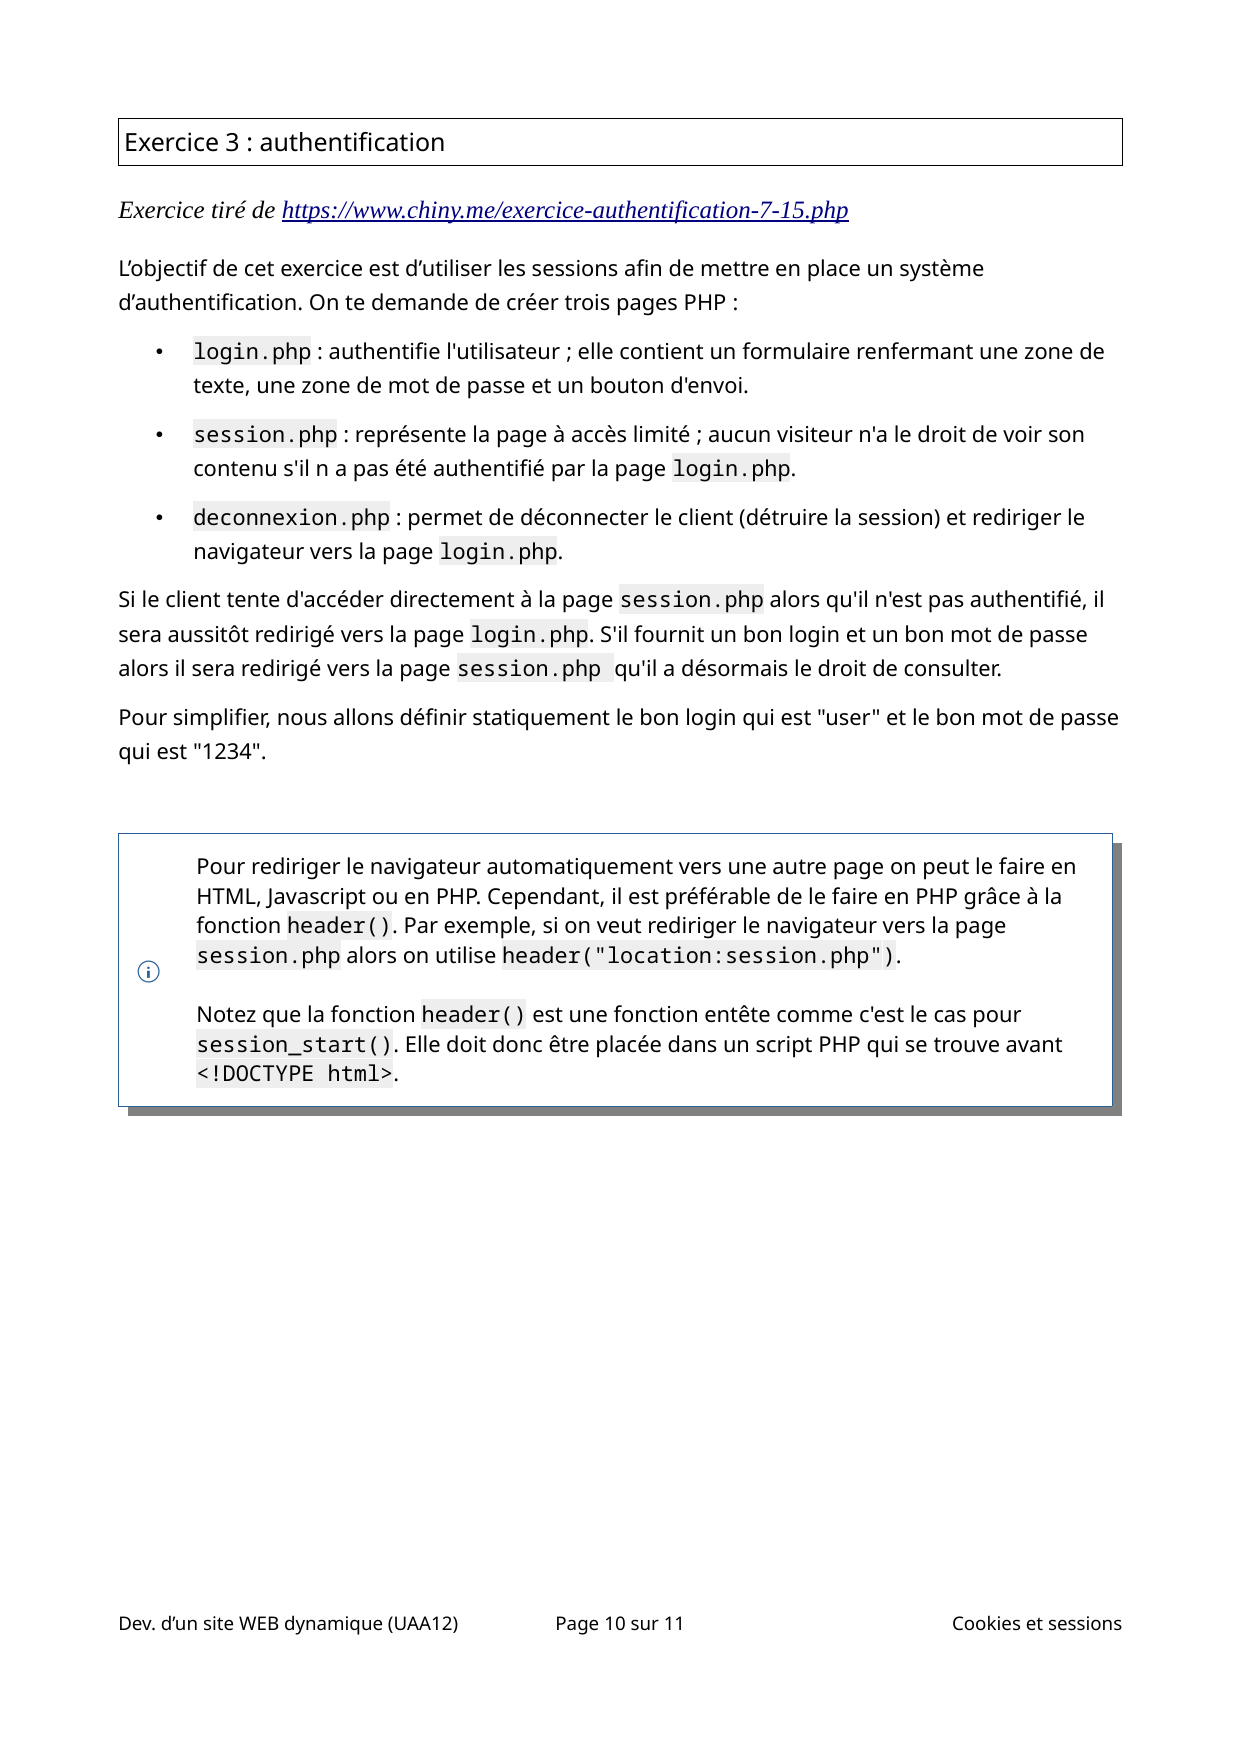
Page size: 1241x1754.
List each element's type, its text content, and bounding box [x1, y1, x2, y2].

text Exercice tiré de https://www.chiny.me/exercice-authentification-7-15.php [118, 195, 1122, 224]
text Pour simplifier, nous allons définir statiquement le bon login qui est "user" et le bon mot de passe qui est "1234". [118, 701, 1122, 765]
text L’objectif de cet exercice est d’utiliser les sessions afin de mettre en place un système d’authentification. On te demande de créer trois pages PHP : [118, 253, 1122, 317]
list session.php : représente la page à accès limité ; aucun visiteur n'a le droit de voir son contenu s'il n a pas été authentifié par la page login.php. [156, 418, 1122, 482]
table_header Pour rediriger le navigateur automatiquement vers une autre page on peut le faire en HTML, Javascript ou en PHP. Cependant, il est préférable de le faire en PHP grâce à la fonction header(). Par exemple, si on veut rediriger le navigateur vers la page session.php alors on utilise header("location:session.php"). Notez que la fonction header() est une fonction entête comme c'est le cas pour session_start(). Elle doit donc être placée dans un script PHP qui se trouve avant <!DOCTYPE html>. [179, 834, 1112, 1106]
text Si le client tente d'accéder directement à la page session.php alors qu'il n'est pas authentifié, il sera aussitôt redirigé vers la page login.php. S'il fournit un bon login et un bon mot de passe alors il sera redirigé vers la page session.php qu'il a désormais le droit de consulter. [118, 584, 1122, 682]
table_header Exercice 3 : authentification [119, 119, 1122, 165]
table_header ⓘ [119, 834, 178, 1106]
list deconnexion.php : permet de déconnecter le client (détruire la session) et rediriger le navigateur vers la page login.php. [156, 501, 1122, 565]
list login.php : authentifie l'utilisateur ; elle contient un formulaire renfermant une zone de texte, une zone de mot de passe et un bouton d'envoi. [156, 336, 1122, 399]
